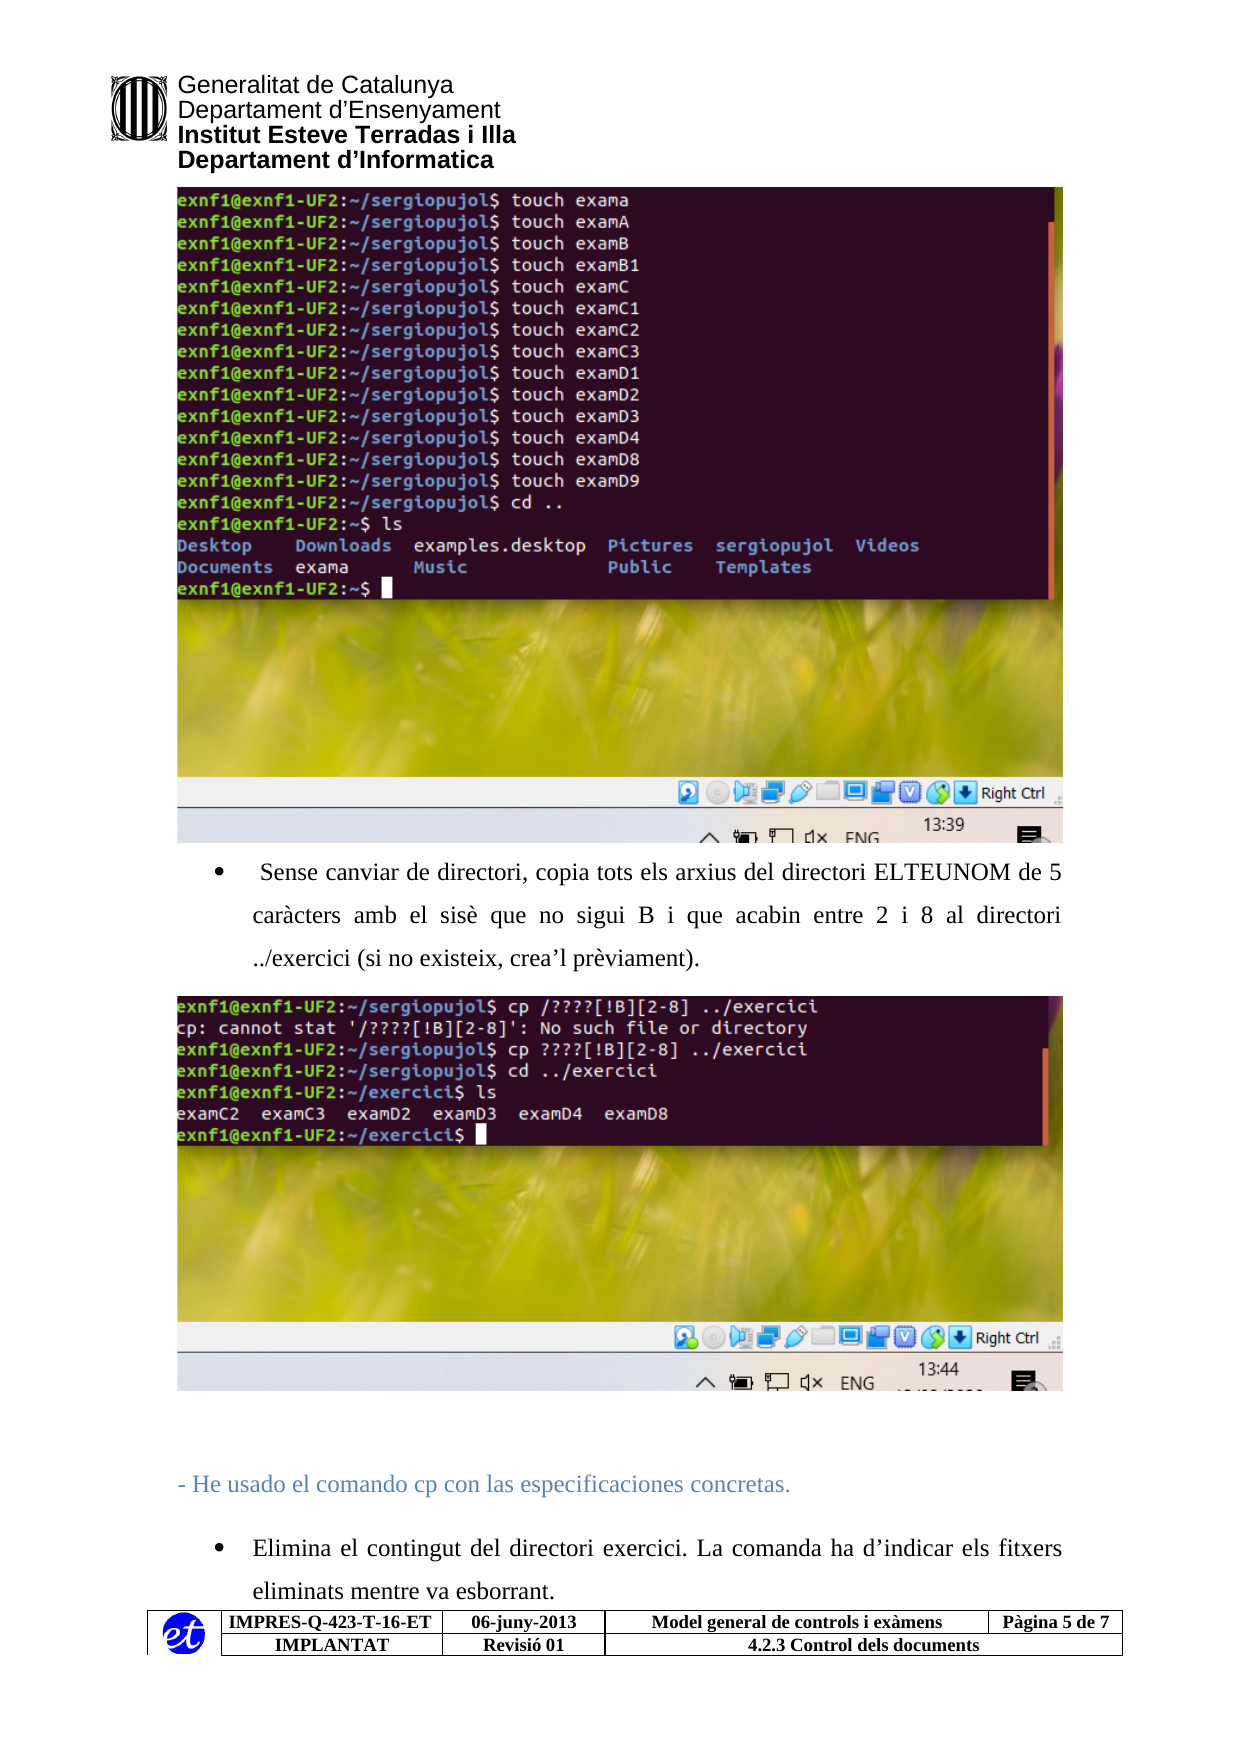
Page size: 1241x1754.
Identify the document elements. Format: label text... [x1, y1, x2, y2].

text - He usado el comando cp con las especificaciones concretas. [177, 1469, 1063, 1498]
picture [177, 996, 1063, 1391]
list Sense canviar de directori, copia tots els arxius del directori ELTEUNOM de 5 caràcters amb el sisè que no sigui B i que acabin entre 2 i 8 al directori ../exercici (si no existeix, crea’l prèviament). [215, 843, 1063, 972]
list Elimina el contingut del directori exercici. La comanda ha d’indicar els fitxers eliminats mentre va esborrant. [215, 1533, 1063, 1605]
picture [111, 76, 167, 141]
picture [162, 1611, 206, 1654]
picture [177, 187, 1063, 843]
